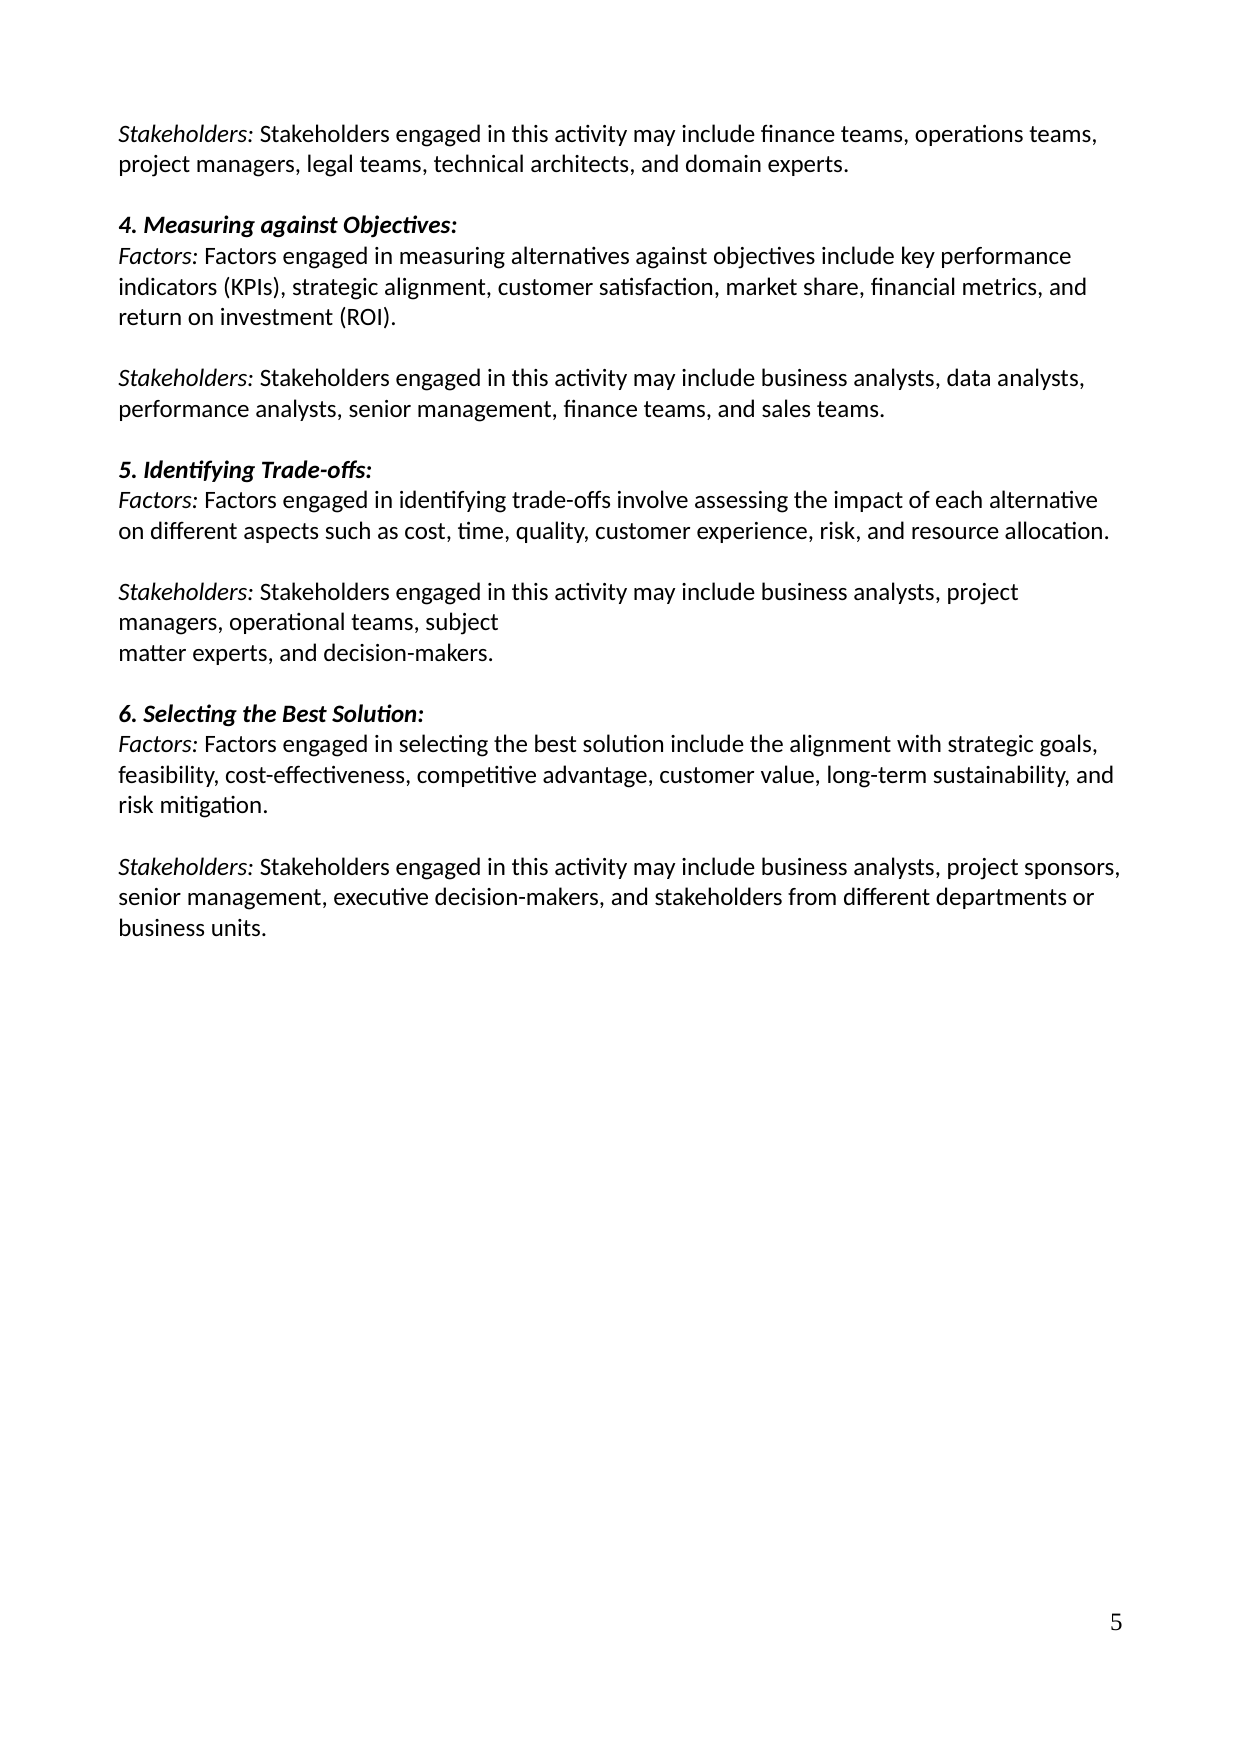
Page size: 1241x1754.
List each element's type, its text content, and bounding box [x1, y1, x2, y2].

text Stakeholders: Stakeholders engaged in this activity may include business analysts, data analysts, performance analysts, senior management, finance teams, and sales teams. [118, 362, 1122, 423]
text Factors: Factors engaged in selecting the best solution include the alignment with strategic goals, feasibility, cost-effectiveness, competitive advantage, customer value, long-term sustainability, and risk mitigation. [118, 728, 1122, 820]
text matter experts, and decision-makers. [118, 637, 1122, 667]
text 6. Selecting the Best Solution: [118, 698, 1122, 728]
text Stakeholders: Stakeholders engaged in this activity may include finance teams, operations teams, project managers, legal teams, technical architects, and domain experts. [118, 118, 1122, 179]
text 5. Identifying Trade-offs: [118, 454, 1122, 484]
text Stakeholders: Stakeholders engaged in this activity may include business analysts, project managers, operational teams, subject [118, 576, 1122, 637]
text Factors: Factors engaged in measuring alternatives against objectives include key performance indicators (KPIs), strategic alignment, customer satisfaction, market share, financial metrics, and return on investment (ROI). [118, 240, 1122, 332]
text Factors: Factors engaged in identifying trade-offs involve assessing the impact of each alternative on different aspects such as cost, time, quality, customer experience, risk, and resource allocation. [118, 484, 1122, 545]
text 4. Measuring against Objectives: [118, 210, 1122, 240]
text Stakeholders: Stakeholders engaged in this activity may include business analysts, project sponsors, senior management, executive decision-makers, and stakeholders from different departments or business units. [118, 851, 1122, 942]
